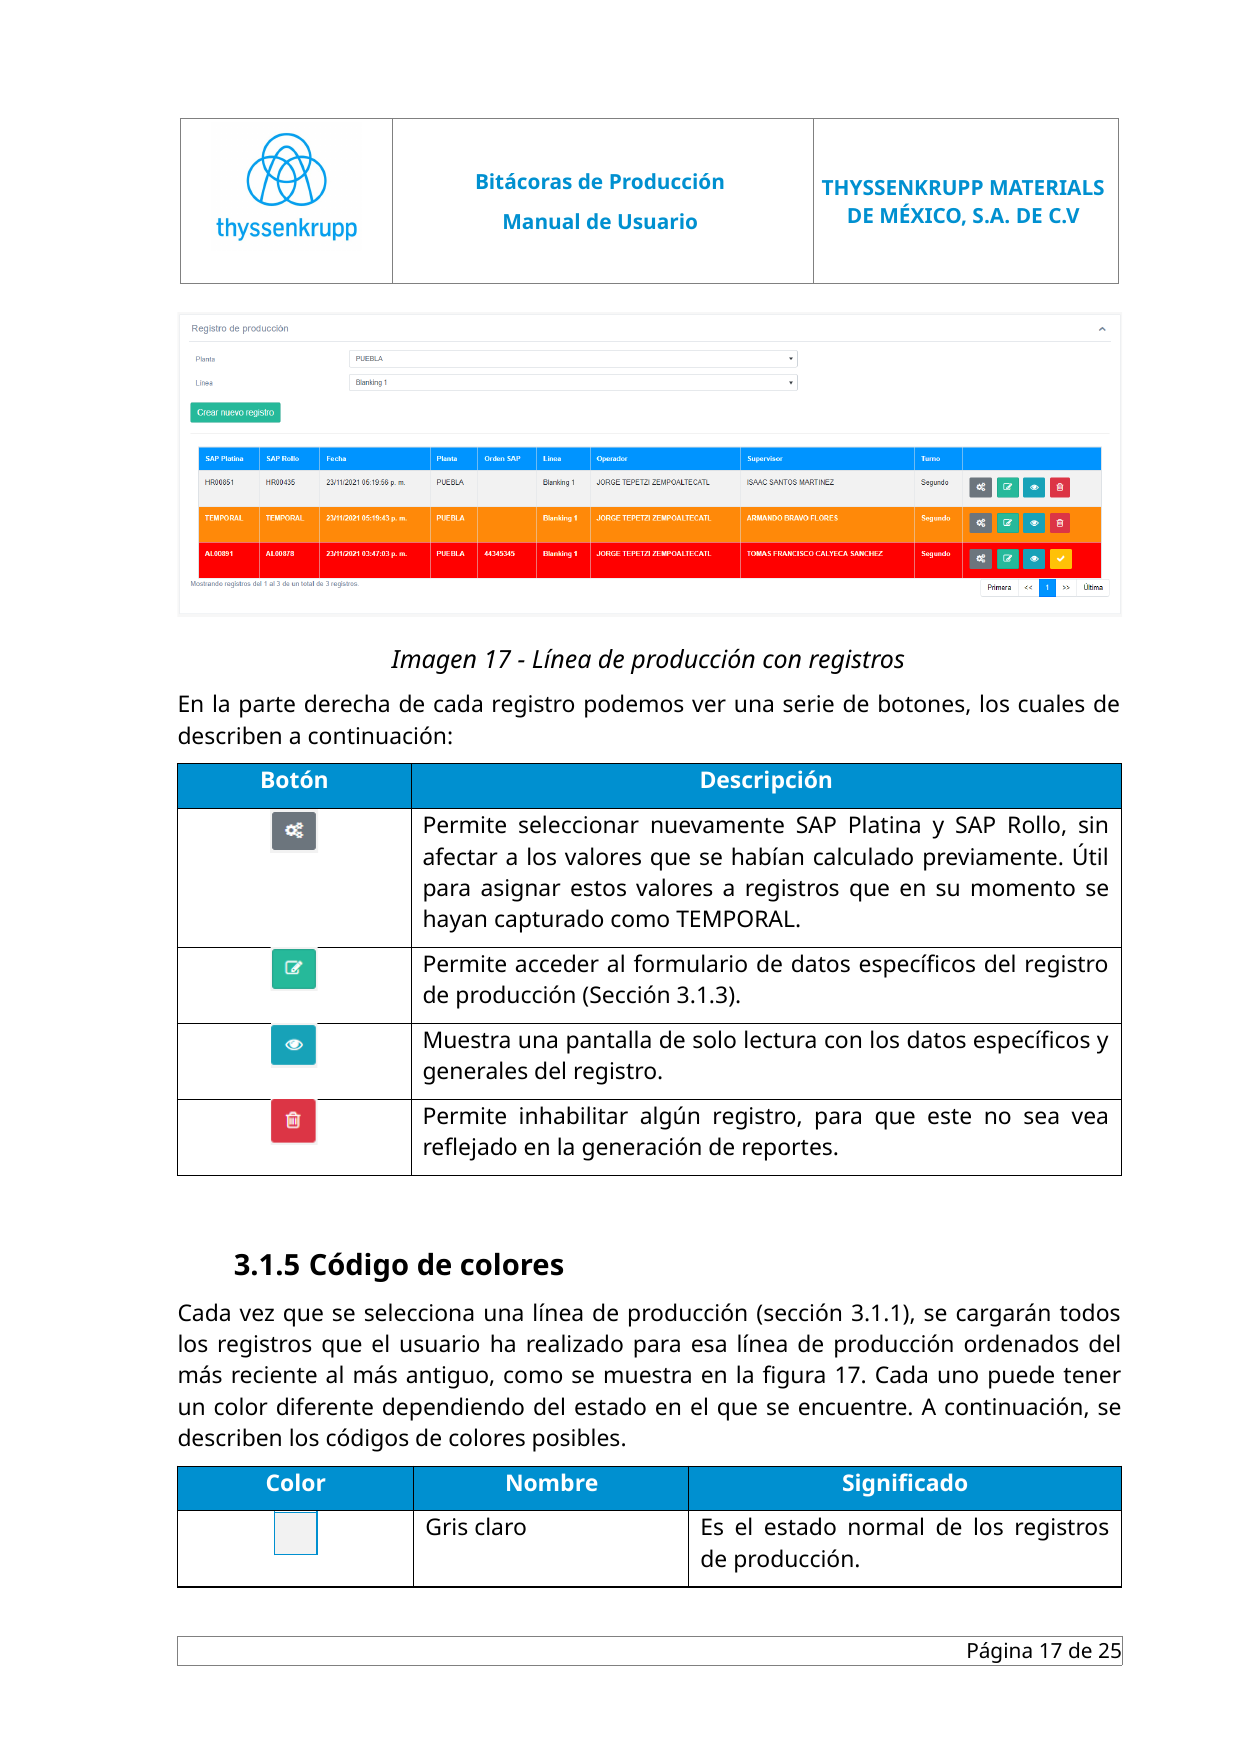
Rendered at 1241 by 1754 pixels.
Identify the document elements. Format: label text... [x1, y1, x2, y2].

table_cell [178, 1024, 411, 1099]
text Cada vez que se selecciona una línea de producción (sección 3.1.1), se cargarán todos los registros que el usuario ha realizado para esa línea de producción ordenados del más reciente al más antiguo, como se muestra en la figura 17. Cada uno puede tener un color diferente dependiendo del estado en el que se encuentre. A continuación, se describen los códigos de colores posibles. [177, 1297, 1122, 1453]
table_cell Gris claro [414, 1511, 688, 1586]
text En la parte derecha de cada registro podemos ver una serie de botones, los cuales de describen a continuación: [177, 688, 1122, 751]
subtitle Código de colores [233, 1244, 1122, 1284]
table_header Descripción [412, 764, 1121, 808]
table_header Color [178, 1467, 413, 1510]
text Imagen 17 - Línea de producción con registros [177, 642, 1122, 676]
table_cell [178, 1511, 413, 1586]
table_cell [178, 948, 411, 1023]
table_cell Es el estado normal de los registros de producción. [689, 1511, 1121, 1586]
table_header Botón [178, 764, 411, 808]
table_cell Permite acceder al formulario de datos específicos del registro de producción (Sección 3.1.3). [412, 948, 1121, 1023]
table_header Significado [689, 1467, 1121, 1510]
table_cell [178, 1100, 411, 1175]
table_cell Permite inhabilitar algún registro, para que este no sea vea reflejado en la generación de reportes. [412, 1100, 1121, 1175]
table_cell Muestra una pantalla de solo lectura con los datos específicos y generales del registro. [412, 1024, 1121, 1099]
table_cell [178, 809, 411, 947]
table_header Nombre [414, 1467, 688, 1510]
table_cell Permite seleccionar nuevamente SAP Platina y SAP Rollo, sin afectar a los valores que se habían calculado previamente. Útil para asignar estos valores a registros que en su momento se hayan capturado como TEMPORAL. [412, 809, 1121, 947]
